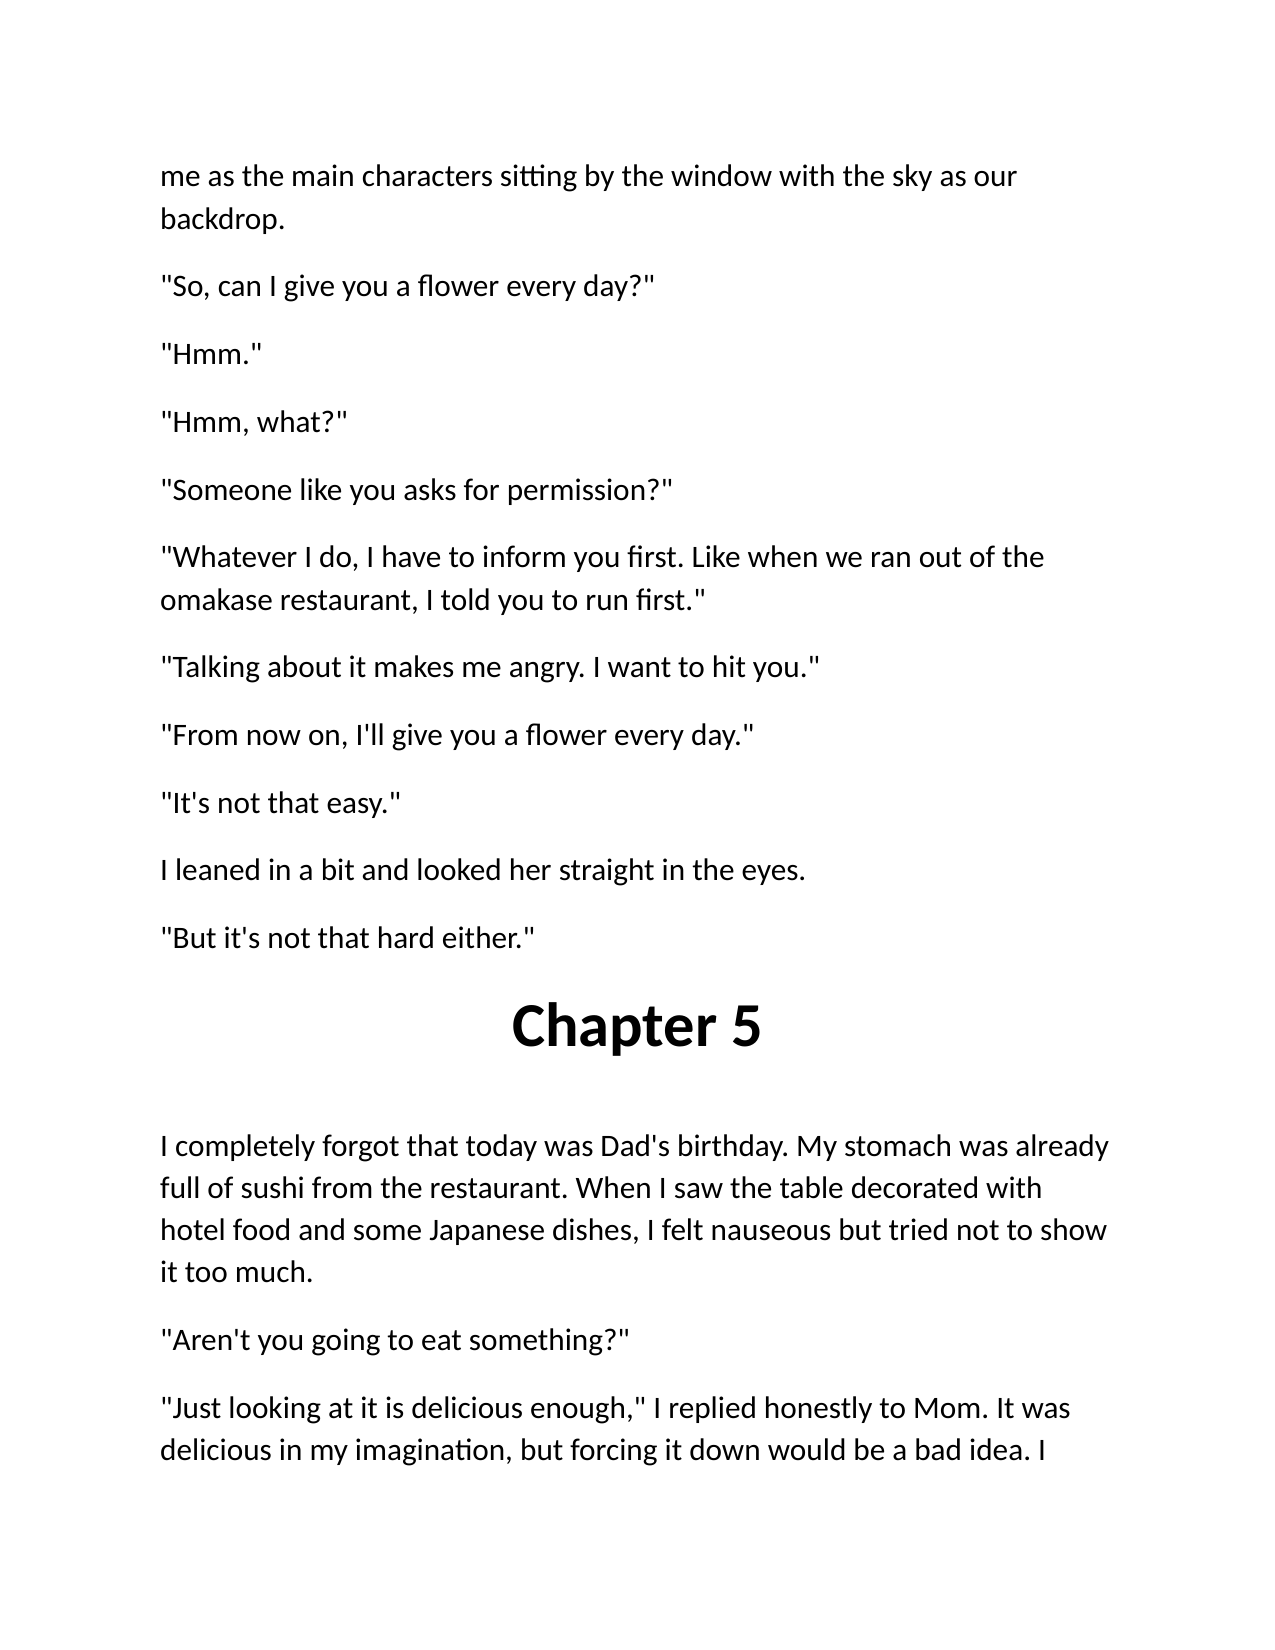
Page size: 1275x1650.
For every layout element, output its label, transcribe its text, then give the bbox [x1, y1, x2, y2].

text "Just looking at it is delicious enough," I replied honestly to Mom. It was delicious in my imagination, but forcing it down would be a bad idea. I [160, 1388, 1113, 1468]
text I completely forgot that today was Dad's birthday. My stomach was already full of sushi from the restaurant. When I saw the table decorated with hotel food and some Japanese dishes, I felt nauseous but tried not to show it too much. [160, 1126, 1113, 1291]
text me as the main characters sitting by the window with the sky as our backdrop. [160, 156, 1113, 237]
text "So, can I give you a flower every day?" [160, 266, 1113, 304]
text "Aren't you going to eat something?" [160, 1320, 1113, 1358]
text "Hmm." [160, 334, 1113, 372]
text "Talking about it makes me angry. I want to hit you." [160, 647, 1113, 685]
text "From now on, I'll give you a flower every day." [160, 715, 1113, 753]
text "But it's not that hard either." [160, 918, 1113, 956]
text "Hmm, what?" [160, 402, 1113, 440]
text I leaned in a bit and looked her straight in the eyes. [160, 850, 1113, 888]
subtitle Chapter 5 [160, 986, 1115, 1062]
text "It's not that easy." [160, 783, 1113, 821]
text "Someone like you asks for permission?" [160, 469, 1113, 508]
text "Whatever I do, I have to inform you first. Like when we ran out of the omakase restaurant, I told you to run first." [160, 537, 1113, 618]
